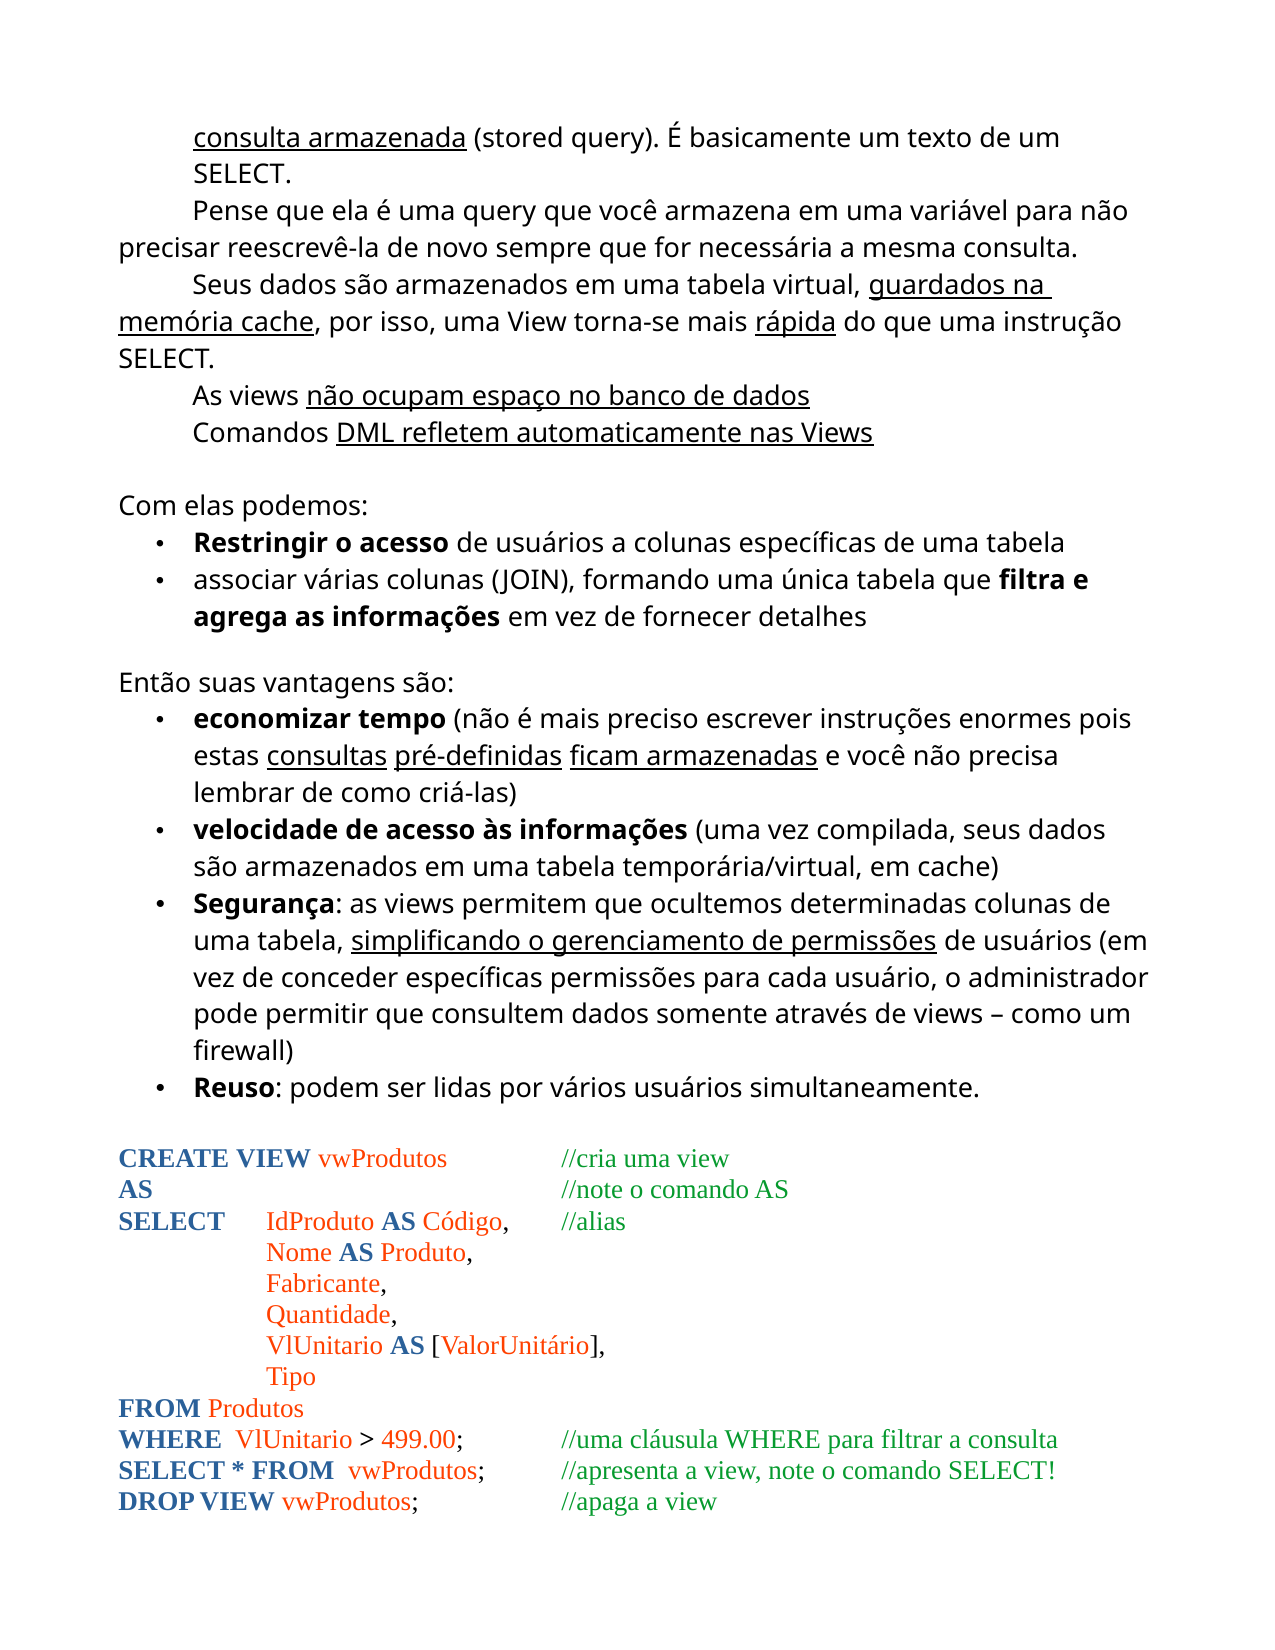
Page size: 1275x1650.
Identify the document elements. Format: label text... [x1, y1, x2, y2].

list Segurança: as views permitem que ocultemos determinadas colunas de uma tabela, simplificando o gerenciamento de permissões de usuários (em vez de conceder específicas permissões para cada usuário, o administrador pode permitir que consultem dados somente através de views – como um firewall) [156, 884, 1157, 1069]
text Comandos DML refletem automaticamente nas Views [118, 413, 1157, 450]
text SELECT IdProduto AS Código, //alias [118, 1205, 1157, 1236]
text Então suas vantagens são: [118, 663, 1157, 700]
list Reuso: podem ser lidas por vários usuários simultaneamente. [156, 1069, 1157, 1106]
text SELECT * FROM vwProdutos; //apresenta a view, note o comando SELECT! [118, 1454, 1157, 1485]
text DROP VIEW vwProdutos; //apaga a view [118, 1485, 1157, 1516]
text FROM Produtos [118, 1392, 1157, 1423]
text CREATE VIEW vwProdutos //cria uma view [118, 1142, 1157, 1174]
text Quantidade, [118, 1298, 1157, 1329]
list velocidade de acesso às informações (uma vez compilada, seus dados são armazenados em uma tabela temporária/virtual, em cache) [156, 811, 1157, 884]
text Seus dados são armazenados em uma tabela virtual, guardados na memória cache, por isso, uma View torna-se mais rápida do que uma instrução SELECT. [118, 266, 1157, 376]
list consulta armazenada (stored query). É basicamente um texto de um SELECT. [156, 118, 1157, 192]
text Fabricante, [118, 1267, 1157, 1298]
text WHERE VlUnitario > 499.00; //uma cláusula WHERE para filtrar a consulta [118, 1423, 1157, 1454]
text VlUnitario AS [ValorUnitário], [118, 1329, 1157, 1361]
list associar várias colunas (JOIN), formando uma única tabela que filtra e agrega as informações em vez de fornecer detalhes [156, 561, 1157, 634]
text Pense que ela é uma query que você armazena em uma variável para não precisar reescrevê-la de novo sempre que for necessária a mesma consulta. [118, 192, 1157, 266]
text AS //note o comando AS [118, 1174, 1157, 1205]
text As views não ocupam espaço no banco de dados [118, 376, 1157, 413]
list Restringir o acesso de usuários a colunas específicas de uma tabela [156, 524, 1157, 561]
text Tipo [118, 1361, 1157, 1392]
list economizar tempo (não é mais preciso escrever instruções enormes pois estas consultas pré-definidas ficam armazenadas e você não precisa lembrar de como criá-las) [156, 700, 1157, 811]
text Com elas podemos: [118, 450, 1157, 524]
text Nome AS Produto, [118, 1236, 1157, 1267]
